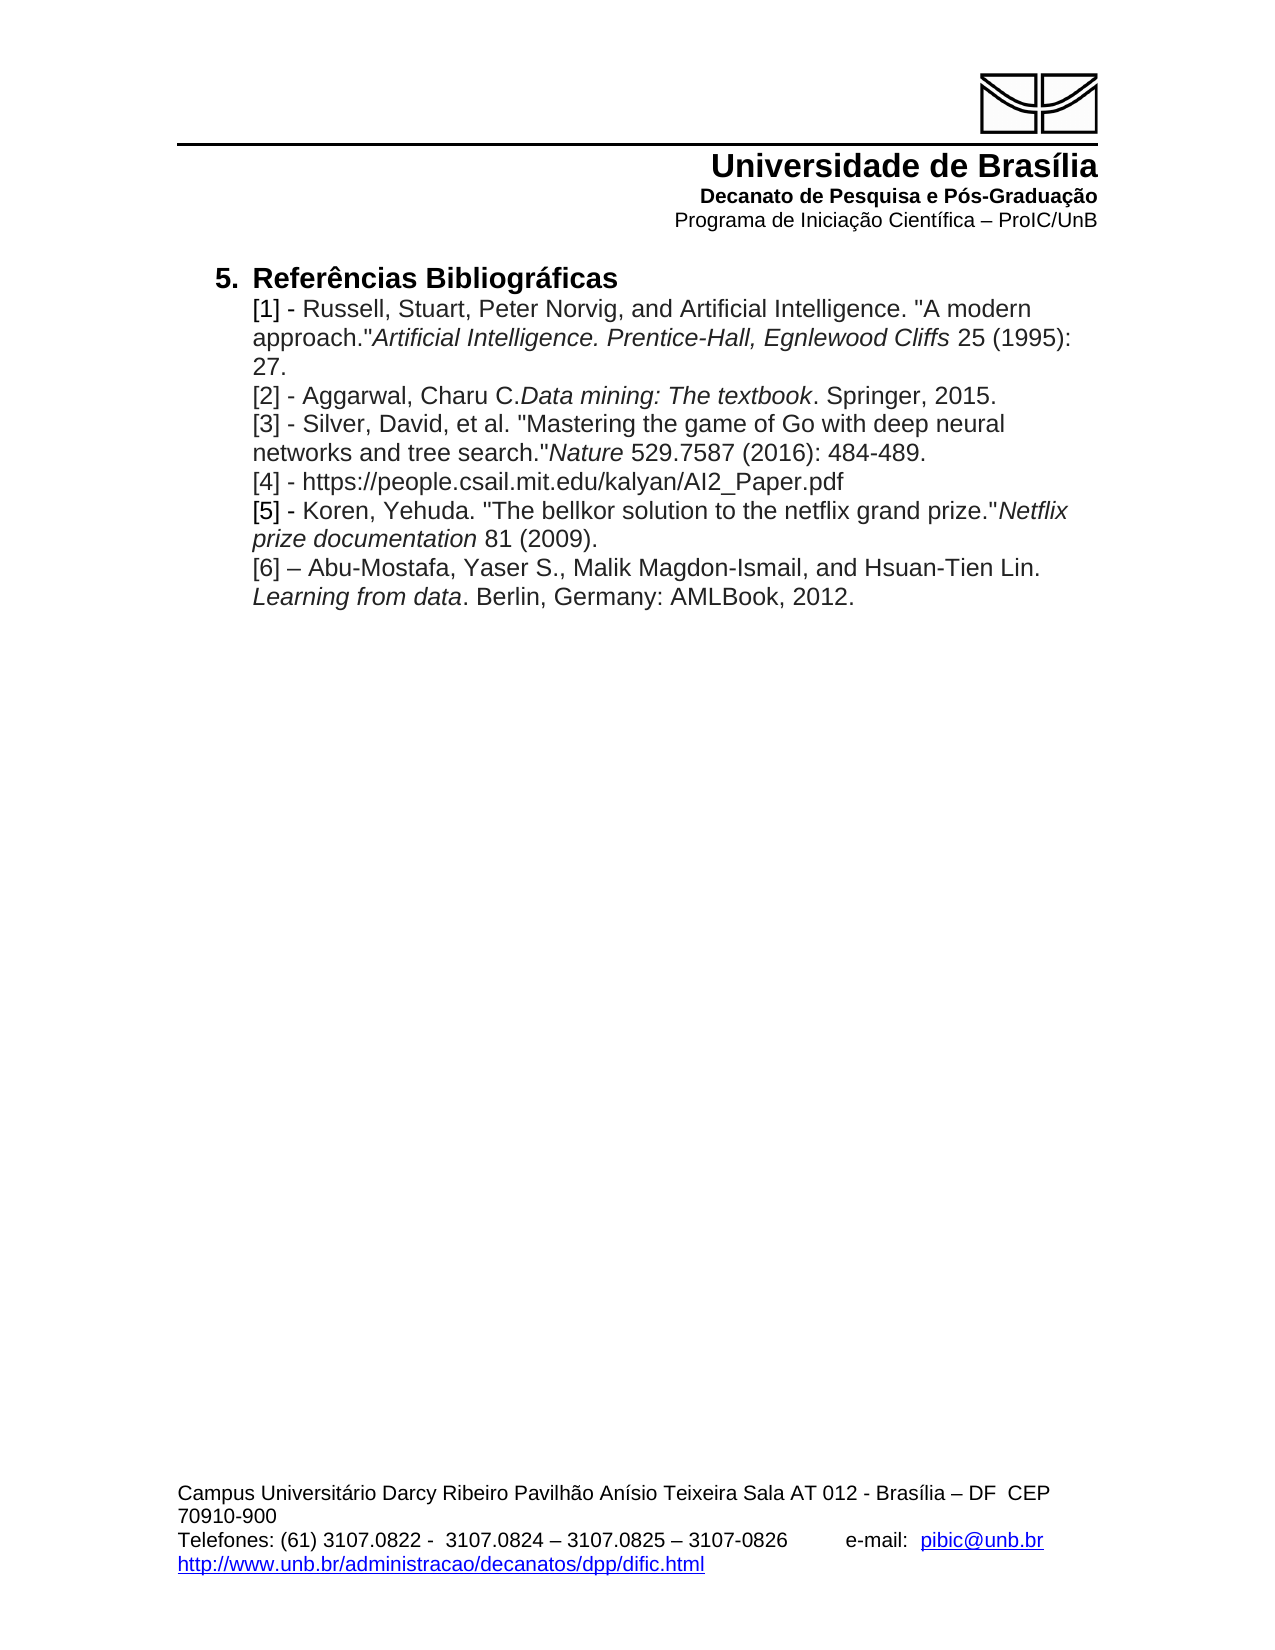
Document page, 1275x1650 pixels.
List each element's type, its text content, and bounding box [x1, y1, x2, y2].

list [6] – Abu-Mostafa, Yaser S., Malik Magdon-Ismail, and Hsuan-Tien Lin. Learning from data. Berlin, Germany: AMLBook, 2012. [215, 553, 1098, 611]
list [4] - https://people.csail.mit.edu/kalyan/AI2_Paper.pdf [215, 467, 1098, 496]
list [3] - Silver, David, et al. "Mastering the game of Go with deep neural networks and tree search."Nature 529.7587 (2016): 484-489. [215, 409, 1098, 467]
picture [980, 73, 1098, 134]
list [1] - Russell, Stuart, Peter Norvig, and Artificial Intelligence. "A modern approach."Artificial Intelligence. Prentice-Hall, Egnlewood Cliffs 25 (1995): 27. [215, 294, 1098, 381]
list Referências Bibliográficas [215, 261, 1098, 294]
list [5] - Koren, Yehuda. "The bellkor solution to the netflix grand prize."Netflix prize documentation 81 (2009). [215, 496, 1098, 553]
list [2] - Aggarwal, Charu C.Data mining: The textbook. Springer, 2015. [215, 381, 1098, 409]
